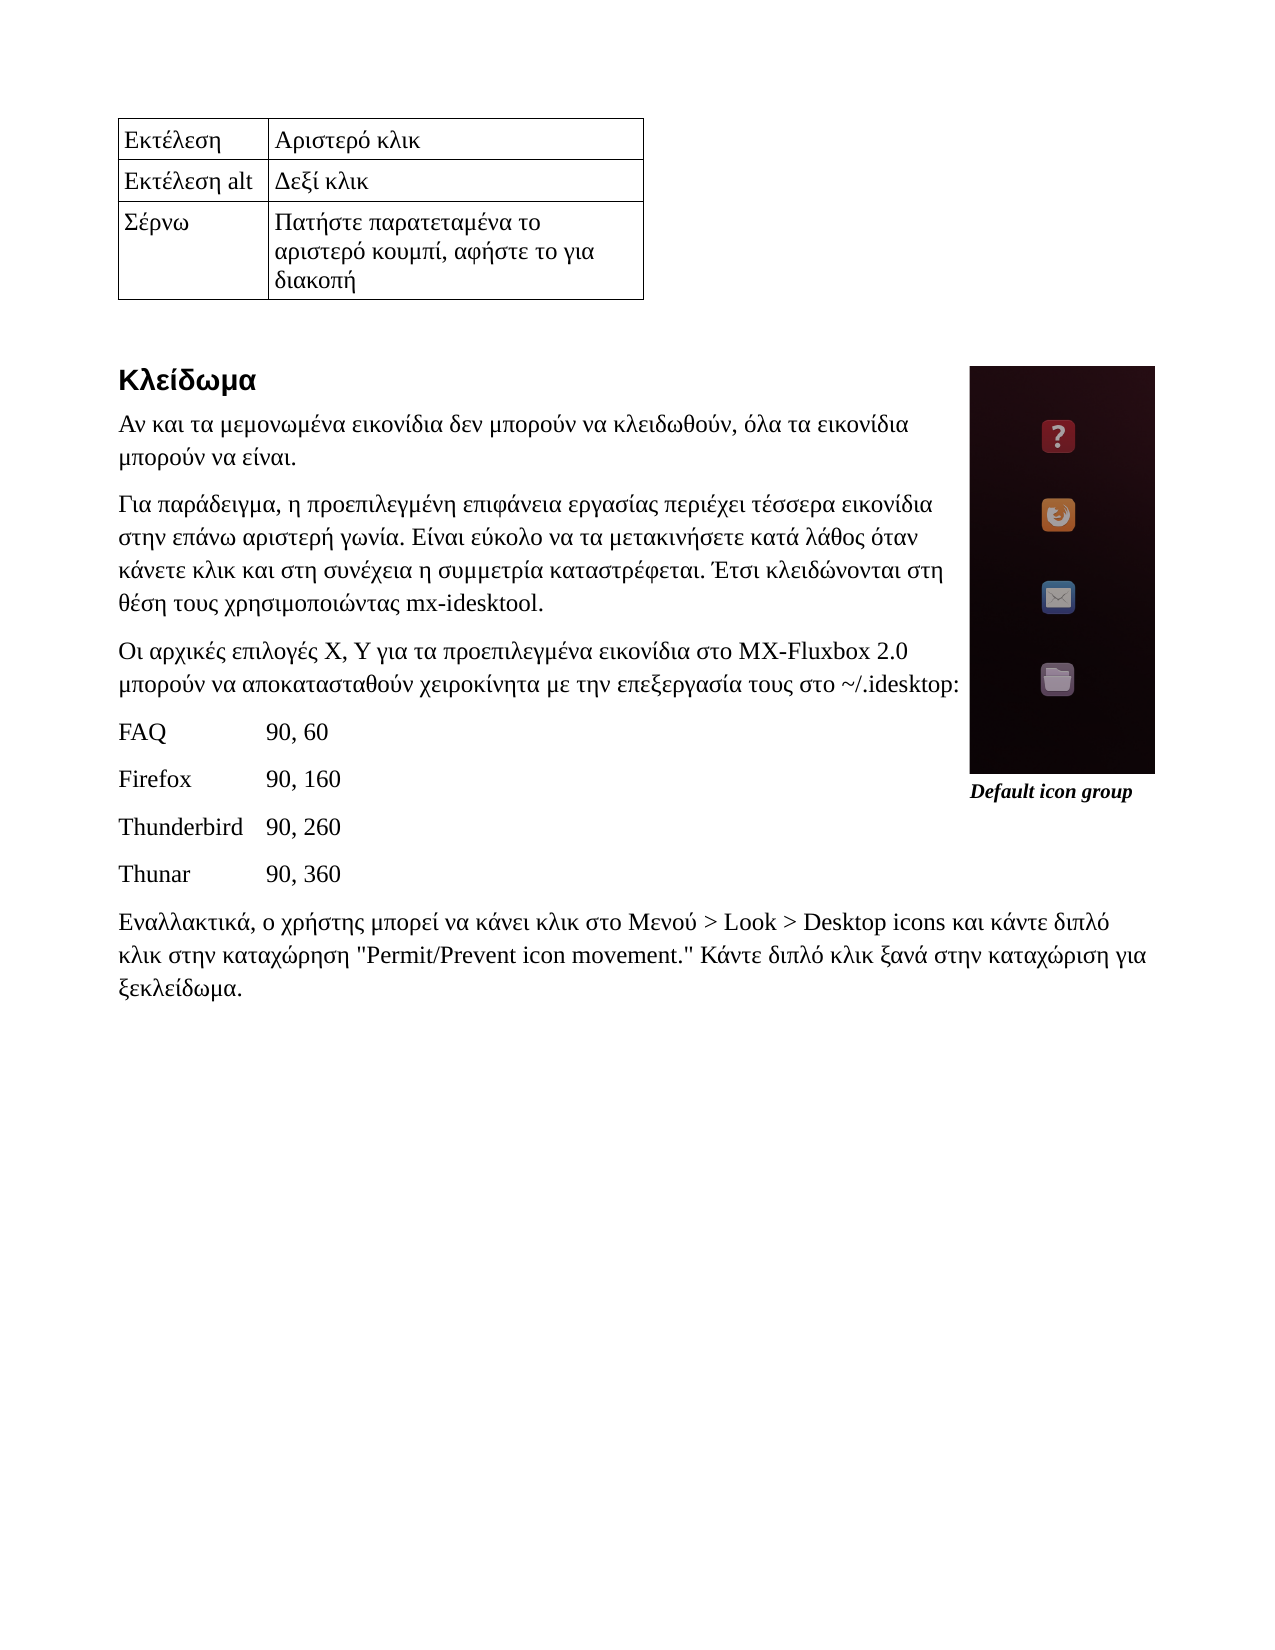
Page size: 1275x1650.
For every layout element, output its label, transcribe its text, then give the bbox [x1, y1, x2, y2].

text FAQ 90, 60 [118, 717, 969, 746]
text Thunderbird 90, 260 [118, 812, 1157, 841]
text Για παράδειγμα, η προεπιλεγμένη επιφάνεια εργασίας περιέχει τέσσερα εικονίδια στην επάνω αριστερή γωνία. Είναι εύκολο να τα μετακινήσετε κατά λάθος όταν κάνετε κλικ και στη συνέχεια η συμμετρία καταστρέφεται. Έτσι κλειδώνονται στη θέση τους χρησιμοποιώντας mx-idesktool. [118, 489, 969, 617]
text Default icon group [969, 774, 1155, 803]
table_cell Πατήστε παρατεταμένα το αριστερό κουμπί, αφήστε το για διακοπή [269, 202, 643, 299]
table_cell Εκτέλεση [119, 119, 268, 159]
text Οι αρχικές επιλογές X, Y για τα προεπιλεγμένα εικονίδια στο MX-Fluxbox 2.0 μπορούν να αποκατασταθούν χειροκίνητα με την επεξεργασία τους στο ~/.idesktop: [118, 636, 969, 698]
table_cell Εκτέλεση alt [119, 160, 268, 201]
subtitle Κλείδωμα [118, 353, 1157, 396]
table_cell Δεξί κλικ [269, 160, 643, 201]
text Εναλλακτικά, ο χρήστης μπορεί να κάνει κλικ στο Μενού > Look > Desktop icons και κάντε διπλό κλικ στην καταχώρηση "Permit/Prevent icon movement." Κάντε διπλό κλικ ξανά στην καταχώριση για ξεκλείδωμα. [118, 907, 1157, 1002]
table_cell Αριστερό κλικ [269, 119, 643, 159]
text Firefox 90, 160 [118, 764, 969, 793]
picture [969, 366, 1155, 774]
text Thunar 90, 360 [118, 859, 1157, 888]
text Αν και τα μεμονωμένα εικονίδια δεν μπορούν να κλειδωθούν, όλα τα εικονίδια μπορούν να είναι. [118, 409, 969, 471]
table_cell Σέρνω [119, 202, 268, 299]
